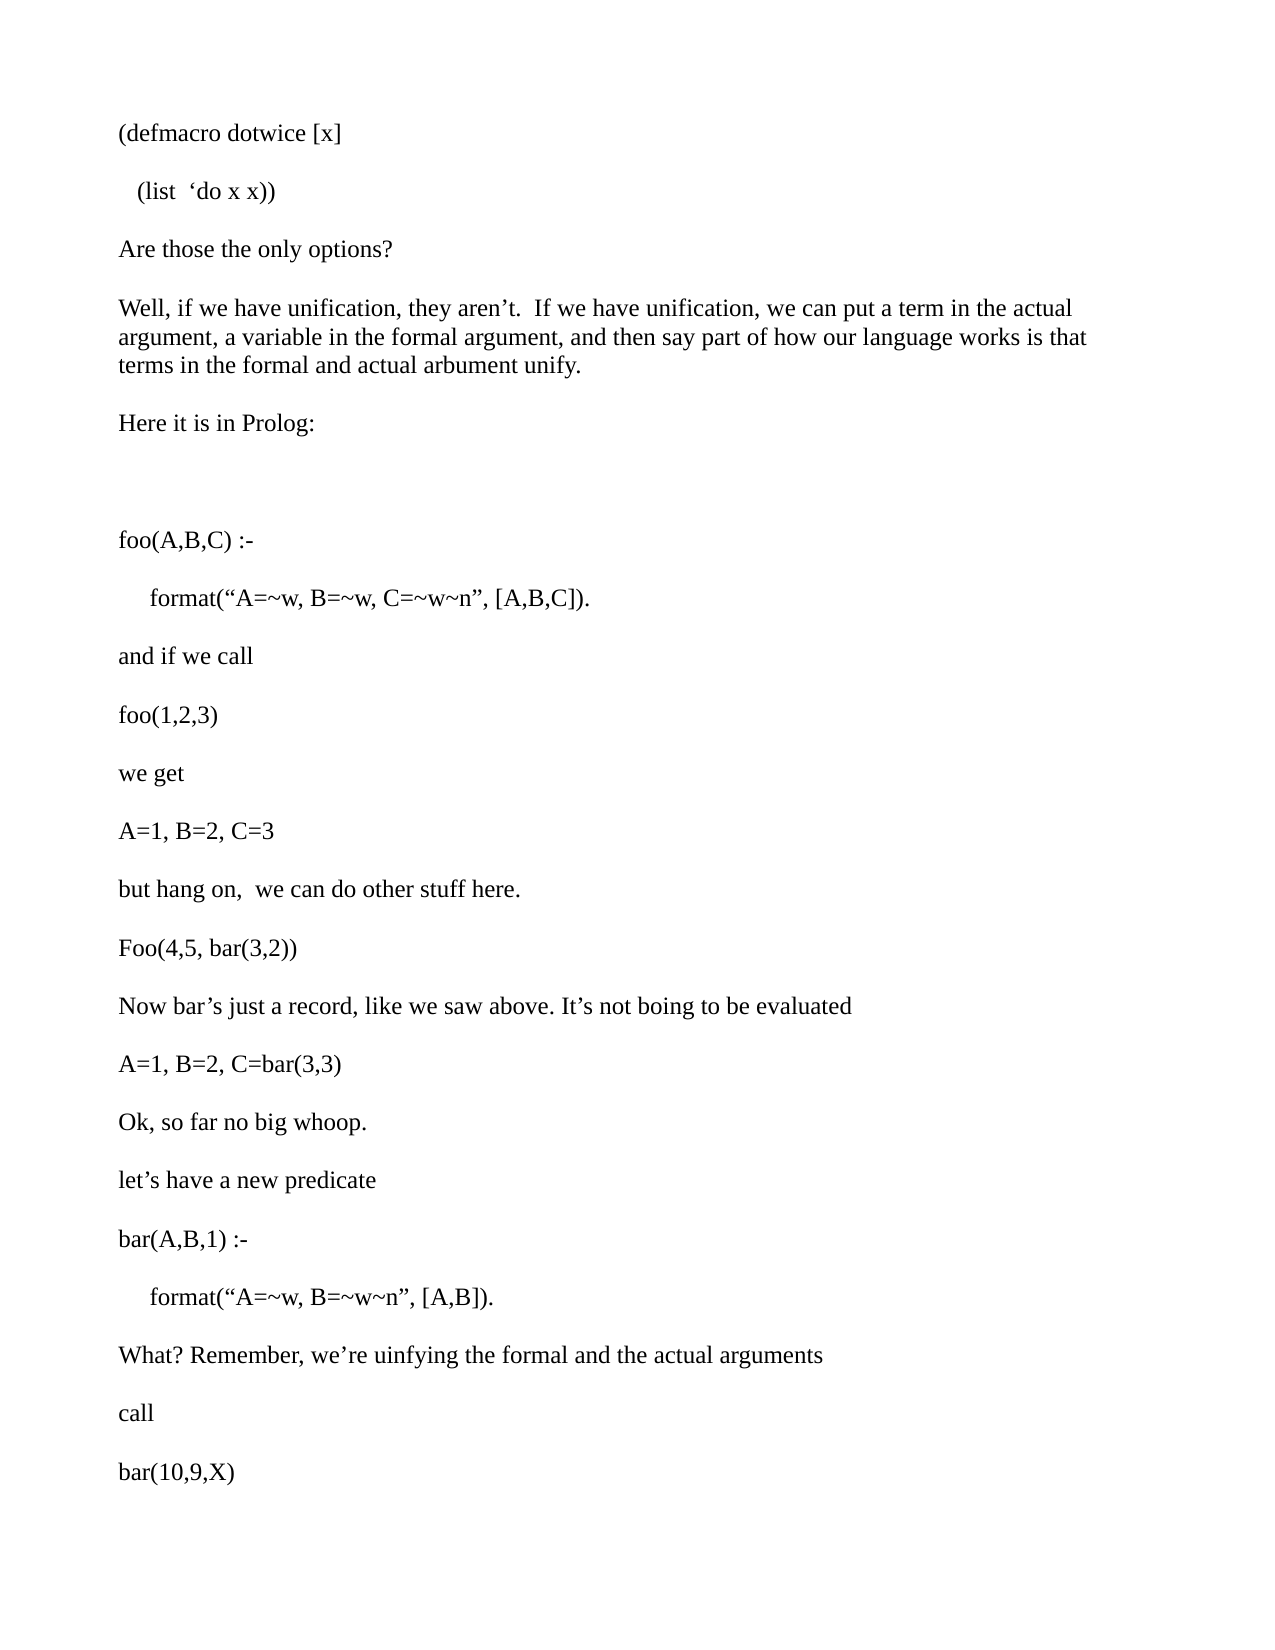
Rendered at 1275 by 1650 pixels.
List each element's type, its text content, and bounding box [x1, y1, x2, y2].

text (list ‘do x x)) [118, 176, 1098, 205]
text and if we call [118, 641, 1098, 670]
text bar(10,9,X) [118, 1457, 1098, 1485]
text (defmacro dotwice [x] [118, 118, 1098, 147]
text foo(1,2,3) [118, 700, 1098, 728]
text call [118, 1398, 1098, 1427]
text format(“A=~w, B=~w, C=~w~n”, [A,B,C]). [118, 583, 1098, 612]
text bar(A,B,1) :- [118, 1224, 1098, 1252]
text Ok, so far no big whoop. [118, 1107, 1098, 1136]
text we get [118, 758, 1098, 787]
text Well, if we have unification, they aren’t. If we have unification, we can put a term in the actual argument, a variable in the formal argument, and then say part of how our language works is that terms in the formal and actual arbument unify. [118, 293, 1098, 379]
text let’s have a new predicate [118, 1166, 1098, 1194]
text format(“A=~w, B=~w~n”, [A,B]). [118, 1282, 1098, 1311]
text Now bar’s just a record, like we saw above. It’s not boing to be evaluated [118, 991, 1098, 1019]
text What? Remember, we’re uinfying the formal and the actual arguments [118, 1340, 1098, 1369]
text Foo(4,5, bar(3,2)) [118, 933, 1098, 961]
text Here it is in Prolog: [118, 408, 1098, 437]
text foo(A,B,C) :- [118, 525, 1098, 554]
text but hang on, we can do other stuff here. [118, 874, 1098, 903]
text Are those the only options? [118, 234, 1098, 263]
text A=1, B=2, C=3 [118, 816, 1098, 845]
text A=1, B=2, C=bar(3,3) [118, 1049, 1098, 1078]
